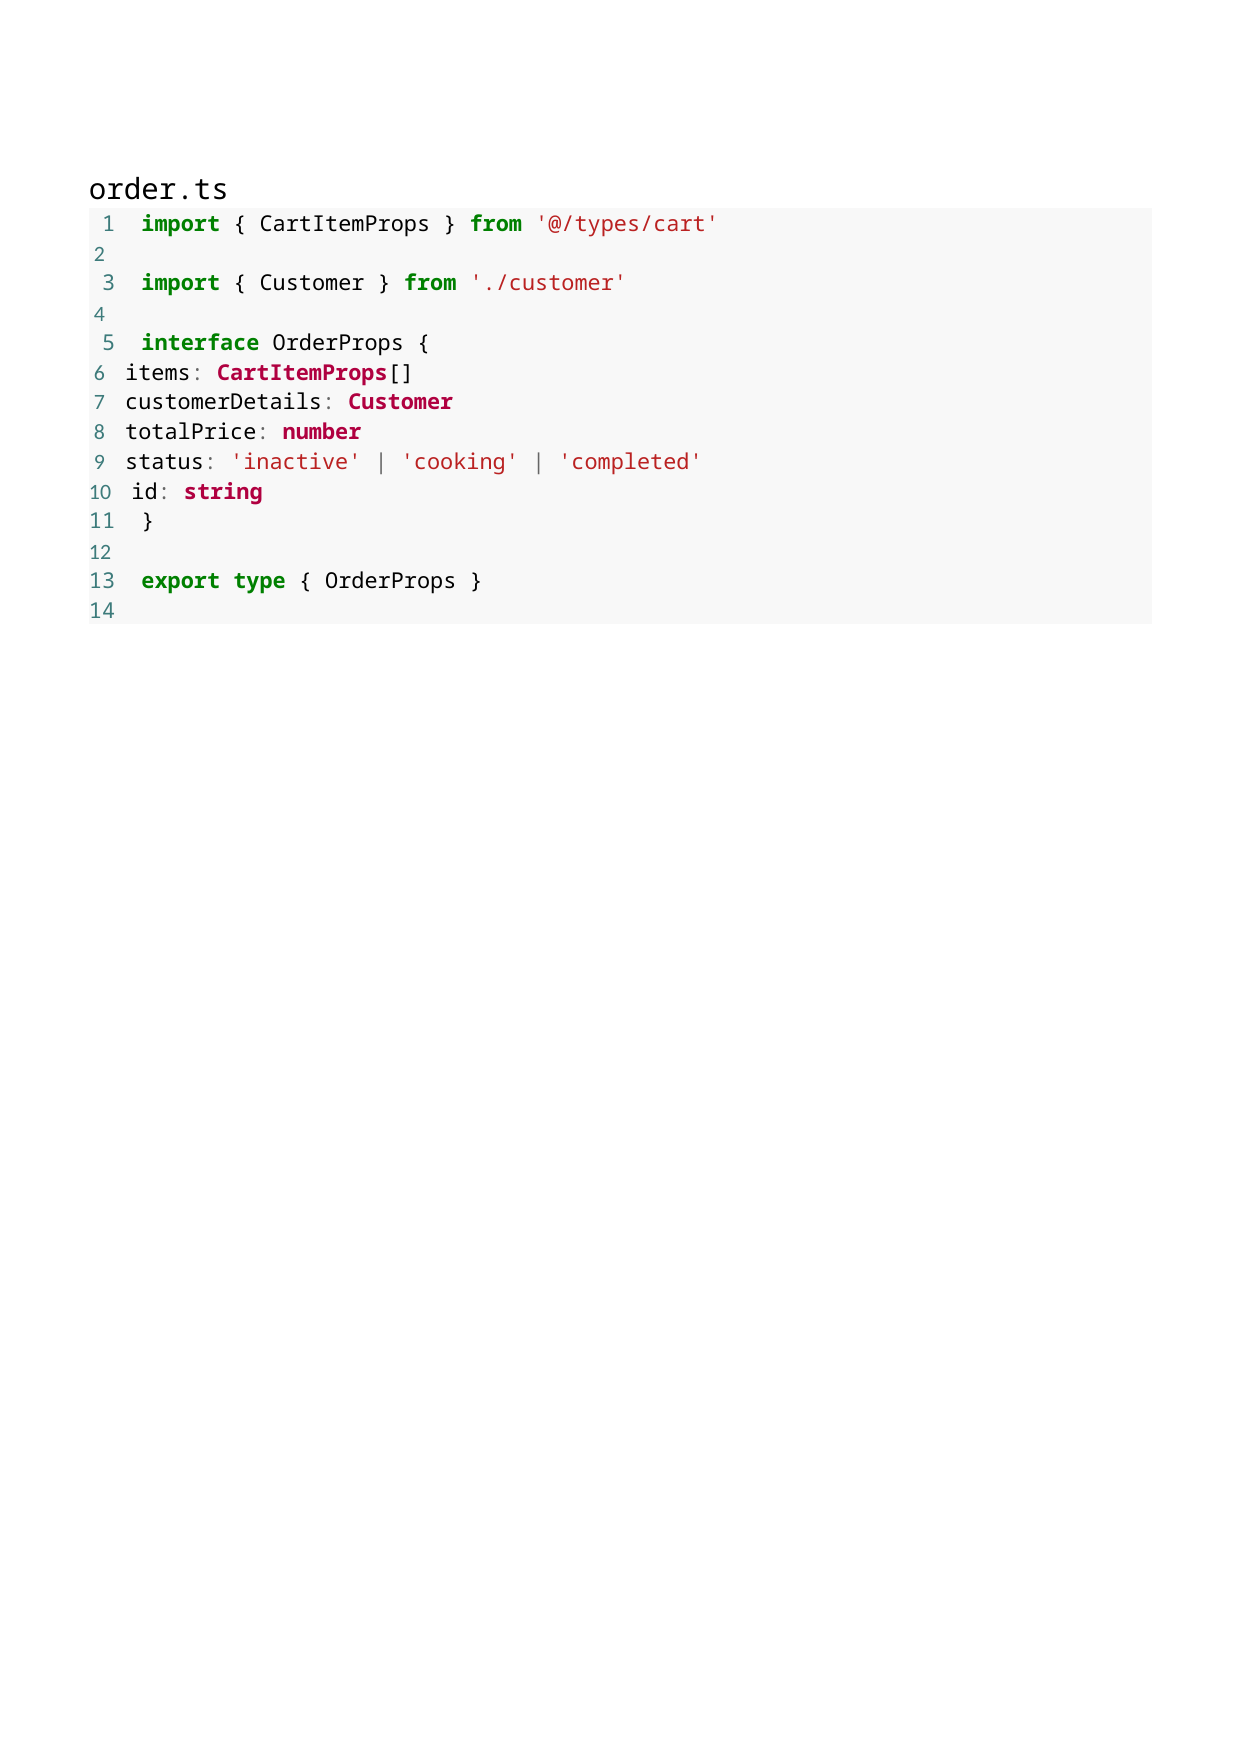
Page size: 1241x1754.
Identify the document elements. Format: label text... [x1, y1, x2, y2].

text 3 import { Customer } from './customer' [89, 267, 1152, 297]
text 2 [89, 237, 1152, 267]
text 1 import { CartItemProps } from '@/types/cart' [89, 208, 1152, 237]
text 11 } [89, 505, 1152, 535]
text order.ts [89, 168, 1152, 208]
text 12 [89, 535, 1152, 565]
text 7 customerDetails: Customer [89, 386, 1152, 416]
text 13 export type { OrderProps } [89, 565, 1152, 595]
text 6 items: CartItemProps[] [89, 356, 1152, 386]
text 10 id: string [89, 476, 1152, 505]
text 5 interface OrderProps { [89, 327, 1152, 356]
text 9 status: 'inactive' | 'cooking' | 'completed' [89, 446, 1152, 476]
text 14 [89, 595, 1152, 624]
text 4 [89, 297, 1152, 327]
text 8 totalPrice: number [89, 416, 1152, 446]
